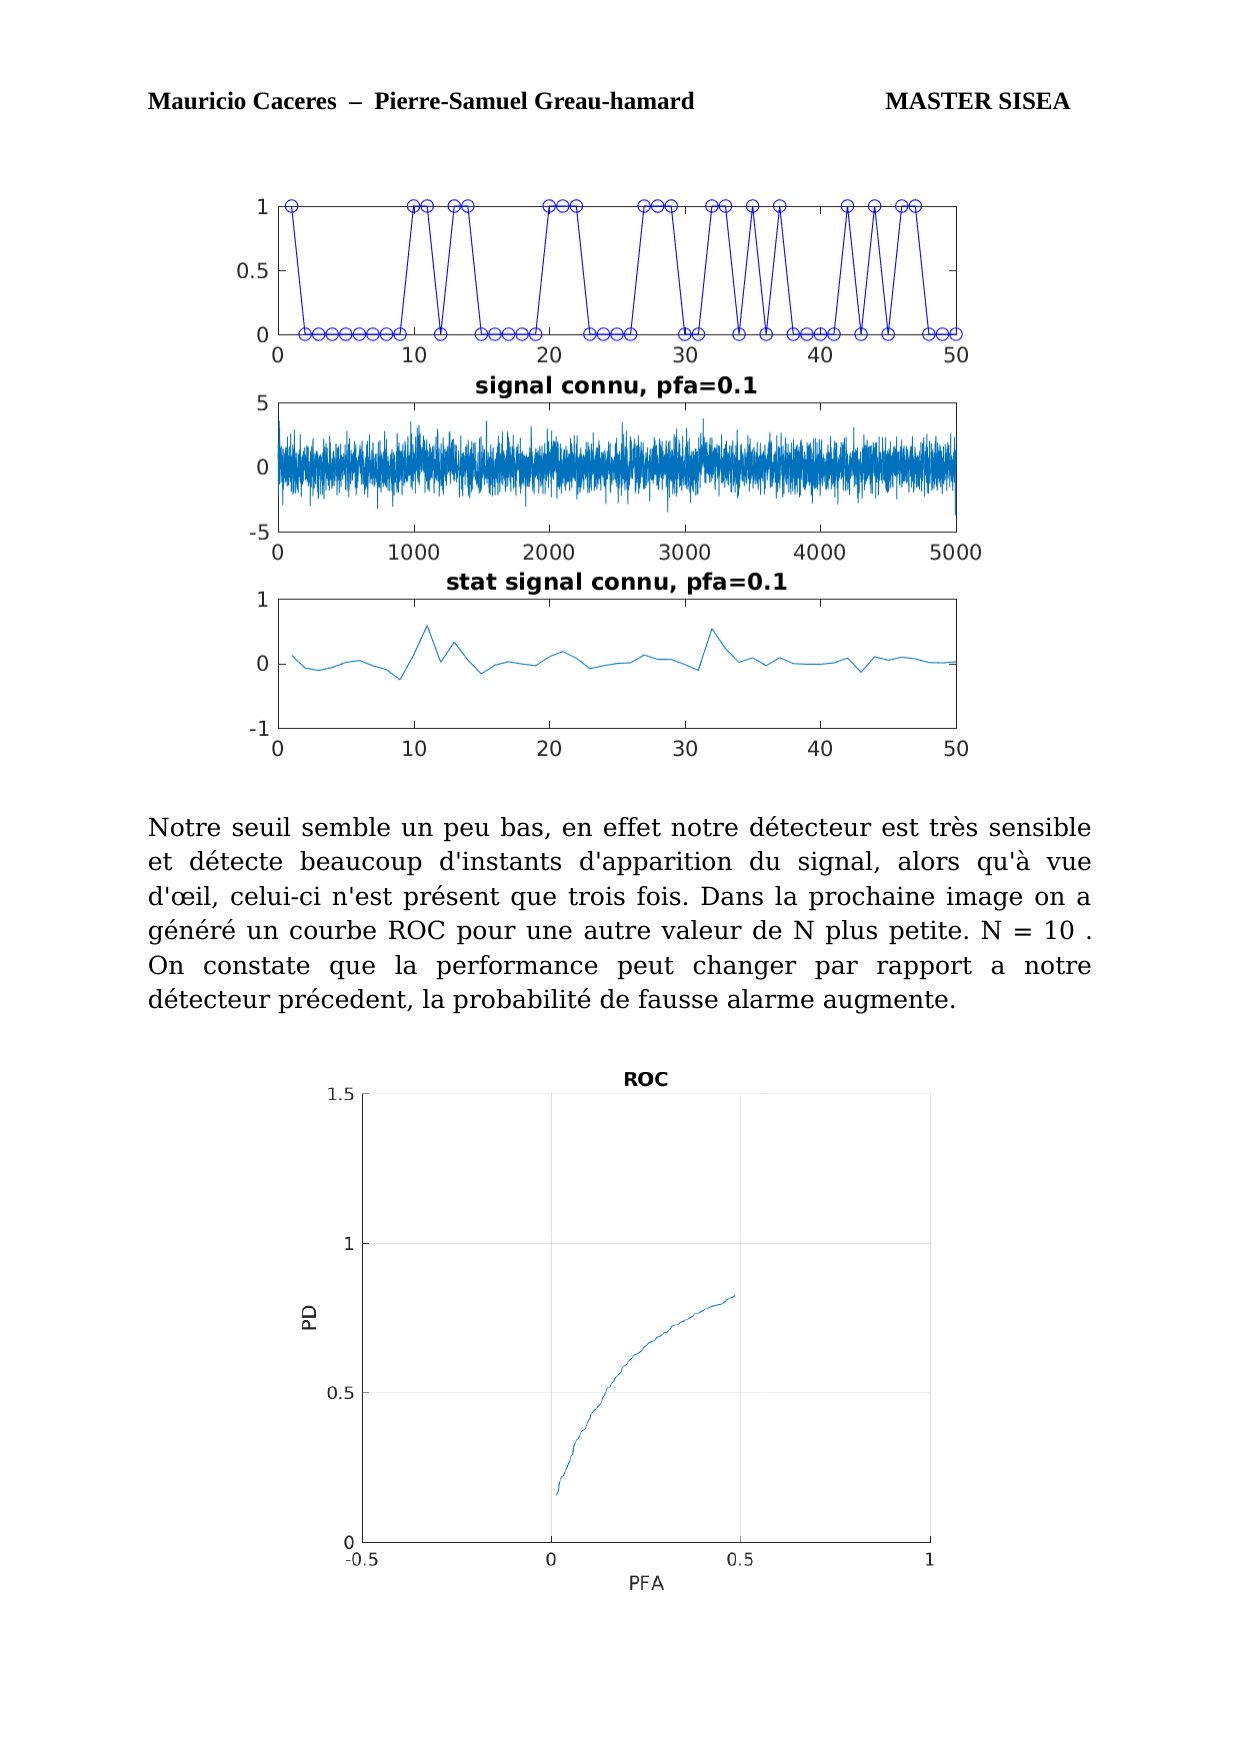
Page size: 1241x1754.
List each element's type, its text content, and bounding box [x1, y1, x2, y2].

picture [266, 1053, 999, 1602]
picture [164, 144, 1039, 800]
text Notre seuil semble un peu bas, en effet notre détecteur est très sensible et détecte beaucoup d'instants d'apparition du signal, alors qu'à vue d'œil, celui-ci n'est présent que trois fois. Dans la prochaine image on a généré un courbe ROC pour une autre valeur de N plus petite. N = 10 . On constate que la performance peut changer par rapport a notre détecteur précedent, la probabilité de fausse alarme augmente. [148, 641, 1093, 1014]
